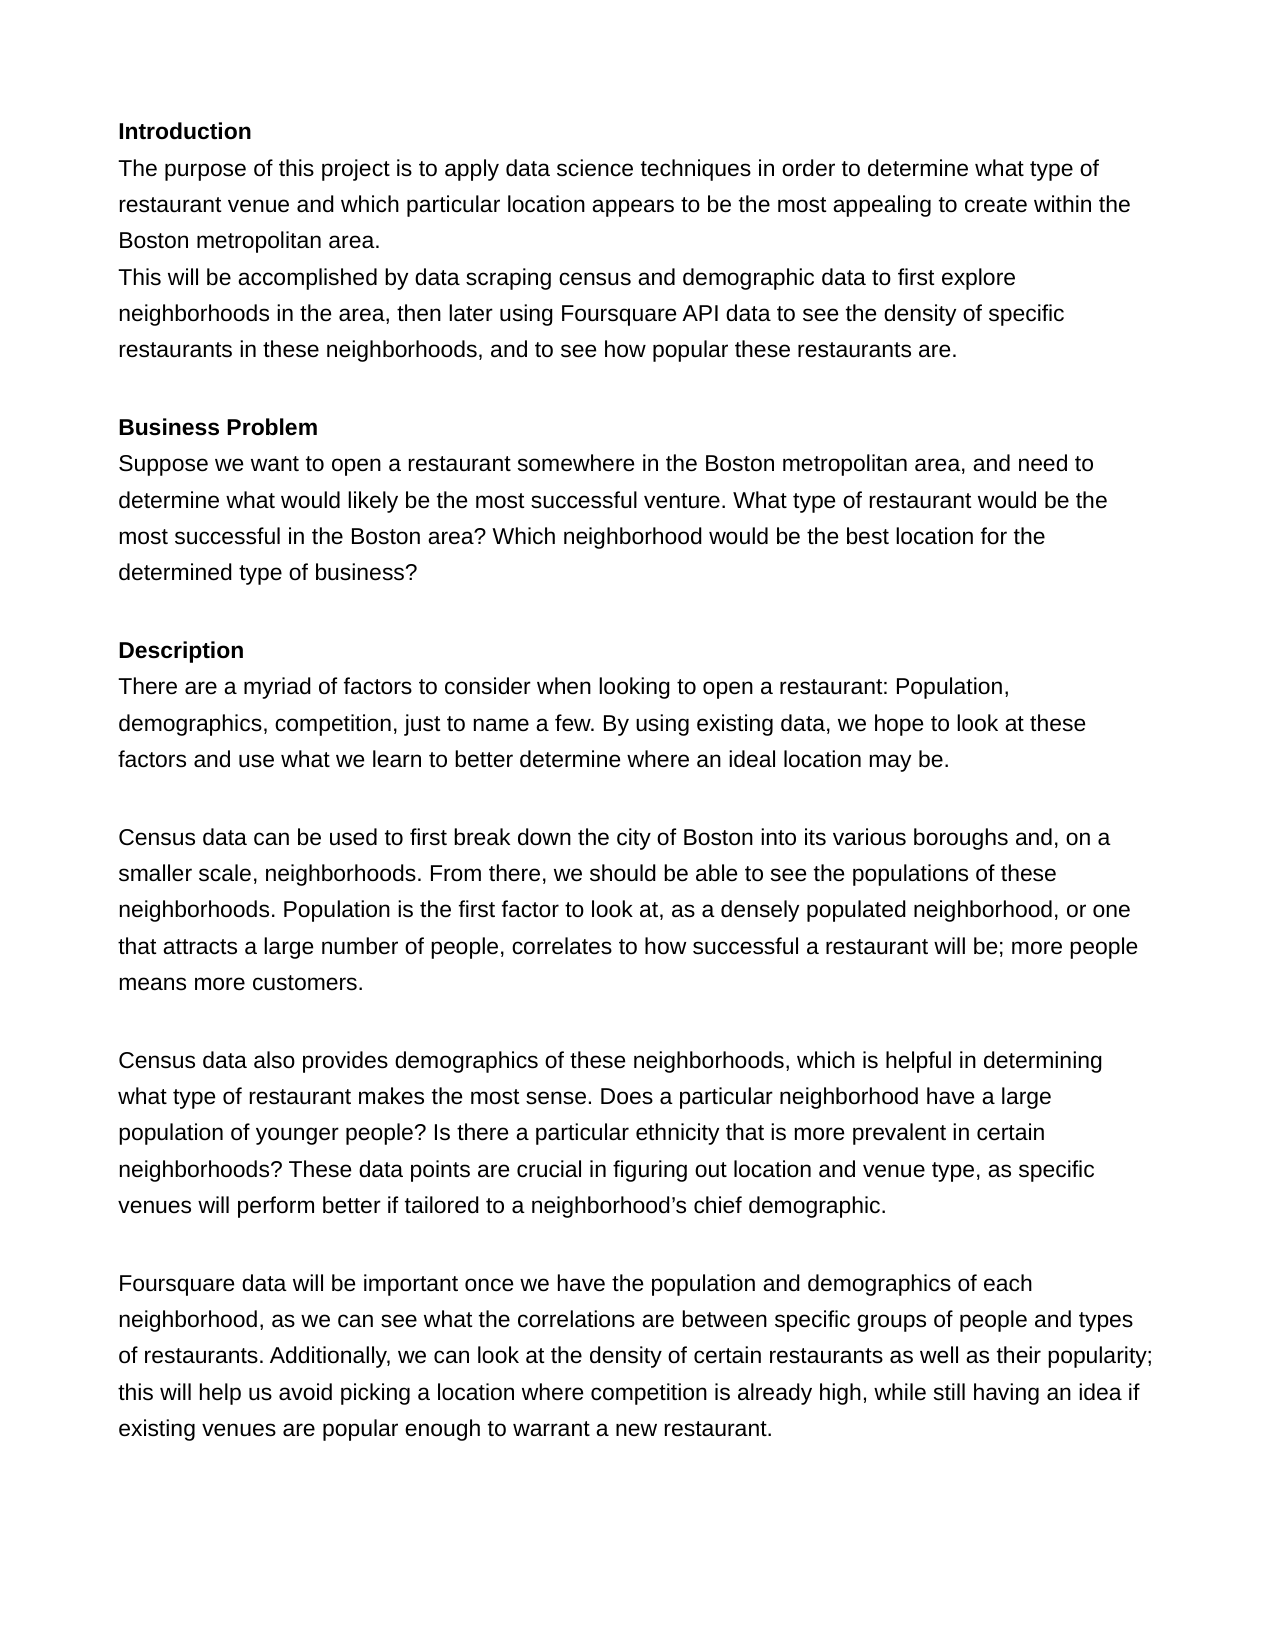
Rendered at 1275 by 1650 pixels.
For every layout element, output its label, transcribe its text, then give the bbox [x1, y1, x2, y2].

text The purpose of this project is to apply data science techniques in order to determine what type of restaurant venue and which particular location appears to be the most appealing to create within the Boston metropolitan area. [118, 154, 1157, 253]
text Foursquare data will be important once we have the population and demographics of each neighborhood, as we can see what the correlations are between specific groups of people and types of restaurants. Additionally, we can look at the density of certain restaurants as well as their popularity; this will help us avoid picking a location where competition is already high, while still having an idea if existing venues are popular enough to warrant a new restaurant. [118, 1269, 1157, 1441]
text This will be accomplished by data scraping census and demographic data to first explore neighborhoods in the area, then later using Foursquare API data to see the density of specific restaurants in these neighborhoods, and to see how popular these restaurants are. [118, 263, 1157, 363]
text Description [118, 637, 1157, 663]
text There are a myriad of factors to consider when looking to open a restaurant: Population, demographics, competition, just to name a few. By using existing data, we hope to look at these factors and use what we learn to better determine where an ideal location may be. [118, 673, 1157, 772]
text Suppose we want to open a restaurant somewhere in the Boston metropolitan area, and need to determine what would likely be the most successful venture. What type of restaurant would be the most successful in the Boston area? Which neighborhood would be the best location for the determined type of business? [118, 450, 1157, 586]
text Census data also provides demographics of these neighborhoods, which is helpful in determining what type of restaurant makes the most sense. Does a particular neighborhood have a large population of younger people? Is there a particular ethnicity that is more prevalent in certain neighborhoods? These data points are crucial in figuring out location and venue type, as specific venues will perform better if tailored to a neighborhood’s chief demographic. [118, 1047, 1157, 1218]
text Business Problem [118, 414, 1157, 440]
text Introduction [118, 118, 1157, 144]
text Census data can be used to first break down the city of Boston into its various boroughs and, on a smaller scale, neighborhoods. From there, we should be able to see the populations of these neighborhoods. Population is the first factor to look at, as a densely populated neighborhood, or one that attracts a large number of people, correlates to how successful a restaurant will be; more people means more customers. [118, 823, 1157, 995]
